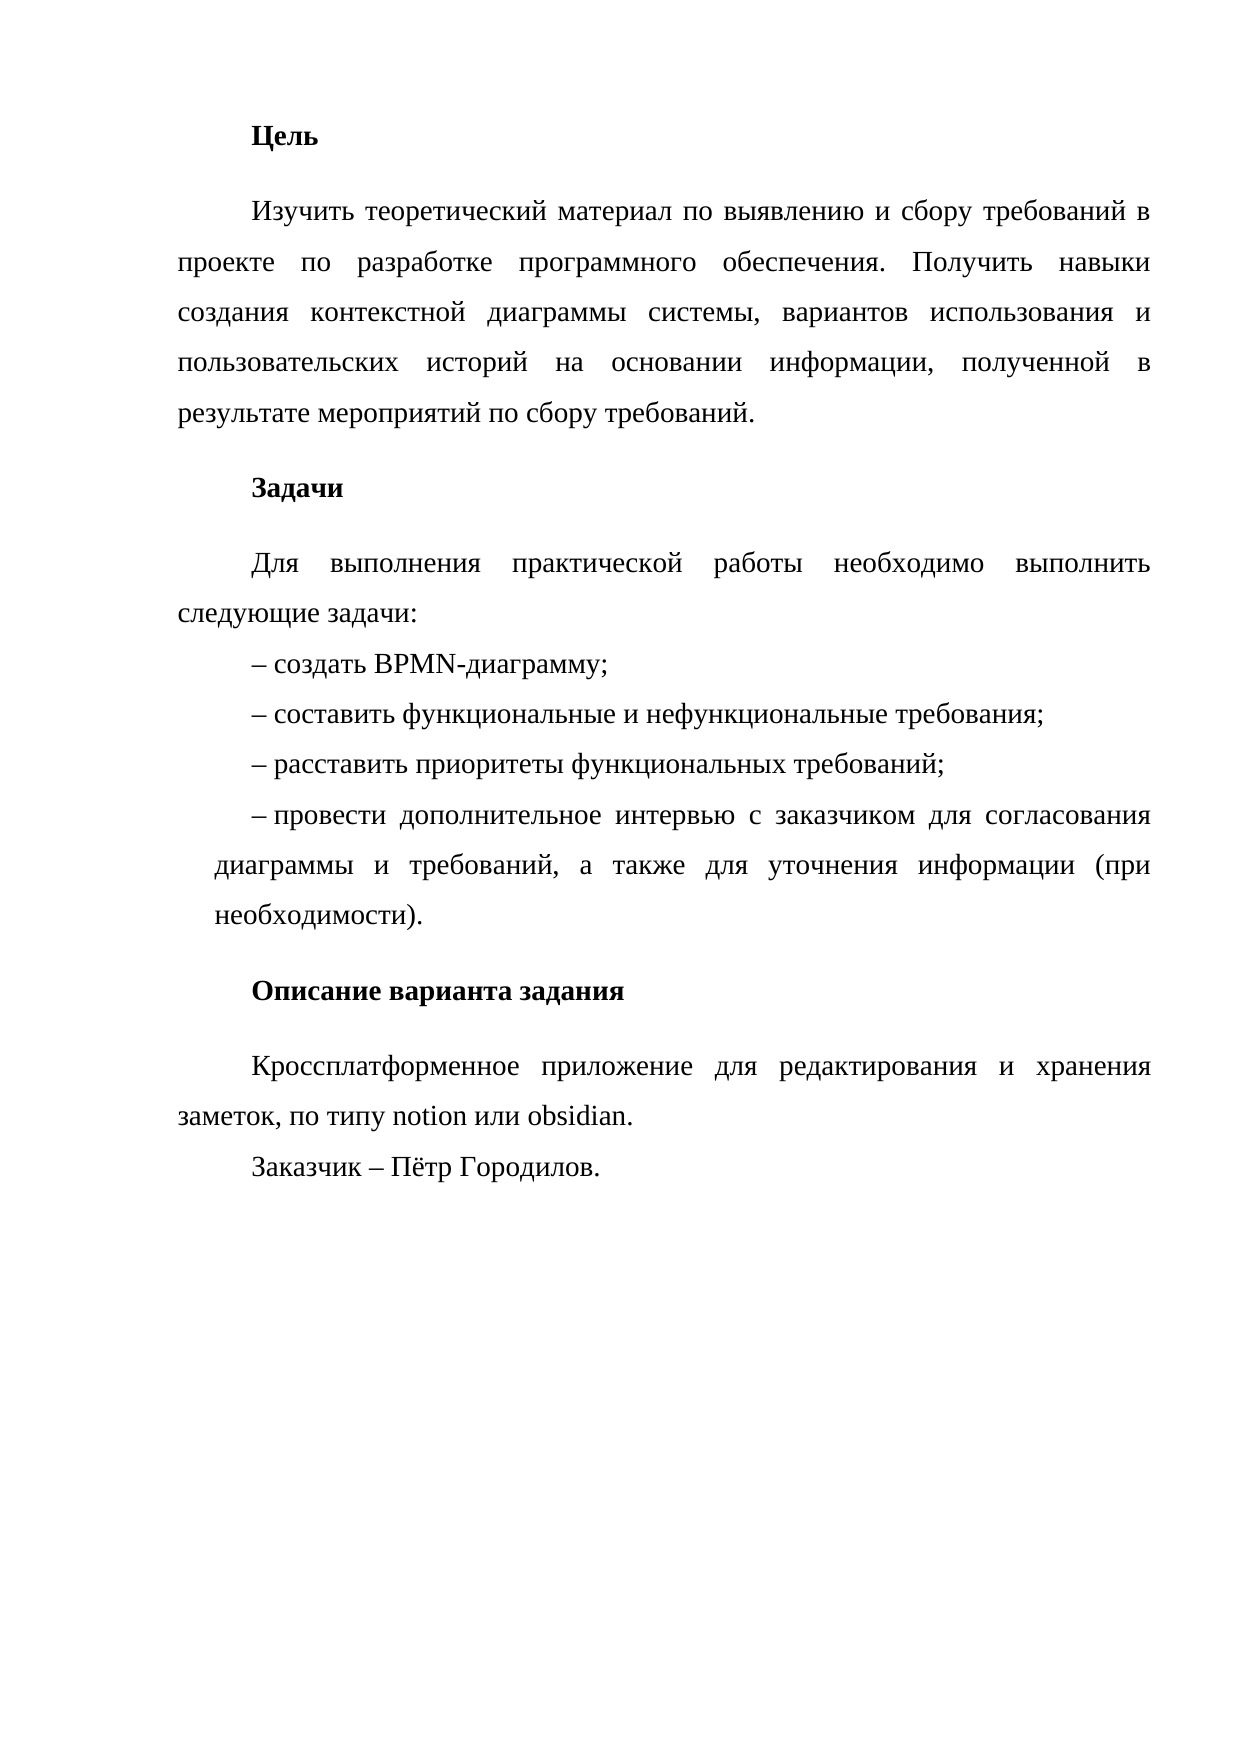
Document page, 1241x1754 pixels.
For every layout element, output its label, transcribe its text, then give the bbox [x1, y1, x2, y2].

text Для выполнения практической работы необходимо выполнить следующие задачи: [177, 545, 1152, 629]
subtitle Цель [177, 118, 1152, 152]
list расставить приоритеты функциональных требований; [214, 747, 1152, 780]
subtitle Задачи [177, 470, 1152, 503]
list провести дополнительное интервью с заказчиком для согласования диаграммы и требований, а также для уточнения информации (при необходимости). [214, 797, 1152, 931]
list составить функциональные и нефункциональные требования; [214, 696, 1152, 730]
text Кроссплатформенное приложение для редактирования и хранения заметок, по типу notion или obsidian. [177, 1048, 1152, 1132]
text Заказчик – Пётр Городилов. [177, 1149, 1152, 1182]
text Изучить теоретический материал по выявлению и сбору требований в проекте по разработке программного обеспечения. Получить навыки создания контекстной диаграммы системы, вариантов использования и пользовательских историй на основании информации, полученной в результате мероприятий по сбору требований. [177, 193, 1152, 428]
subtitle Описание варианта задания [177, 973, 1152, 1006]
list создать BPMN-диаграмму; [214, 646, 1152, 679]
